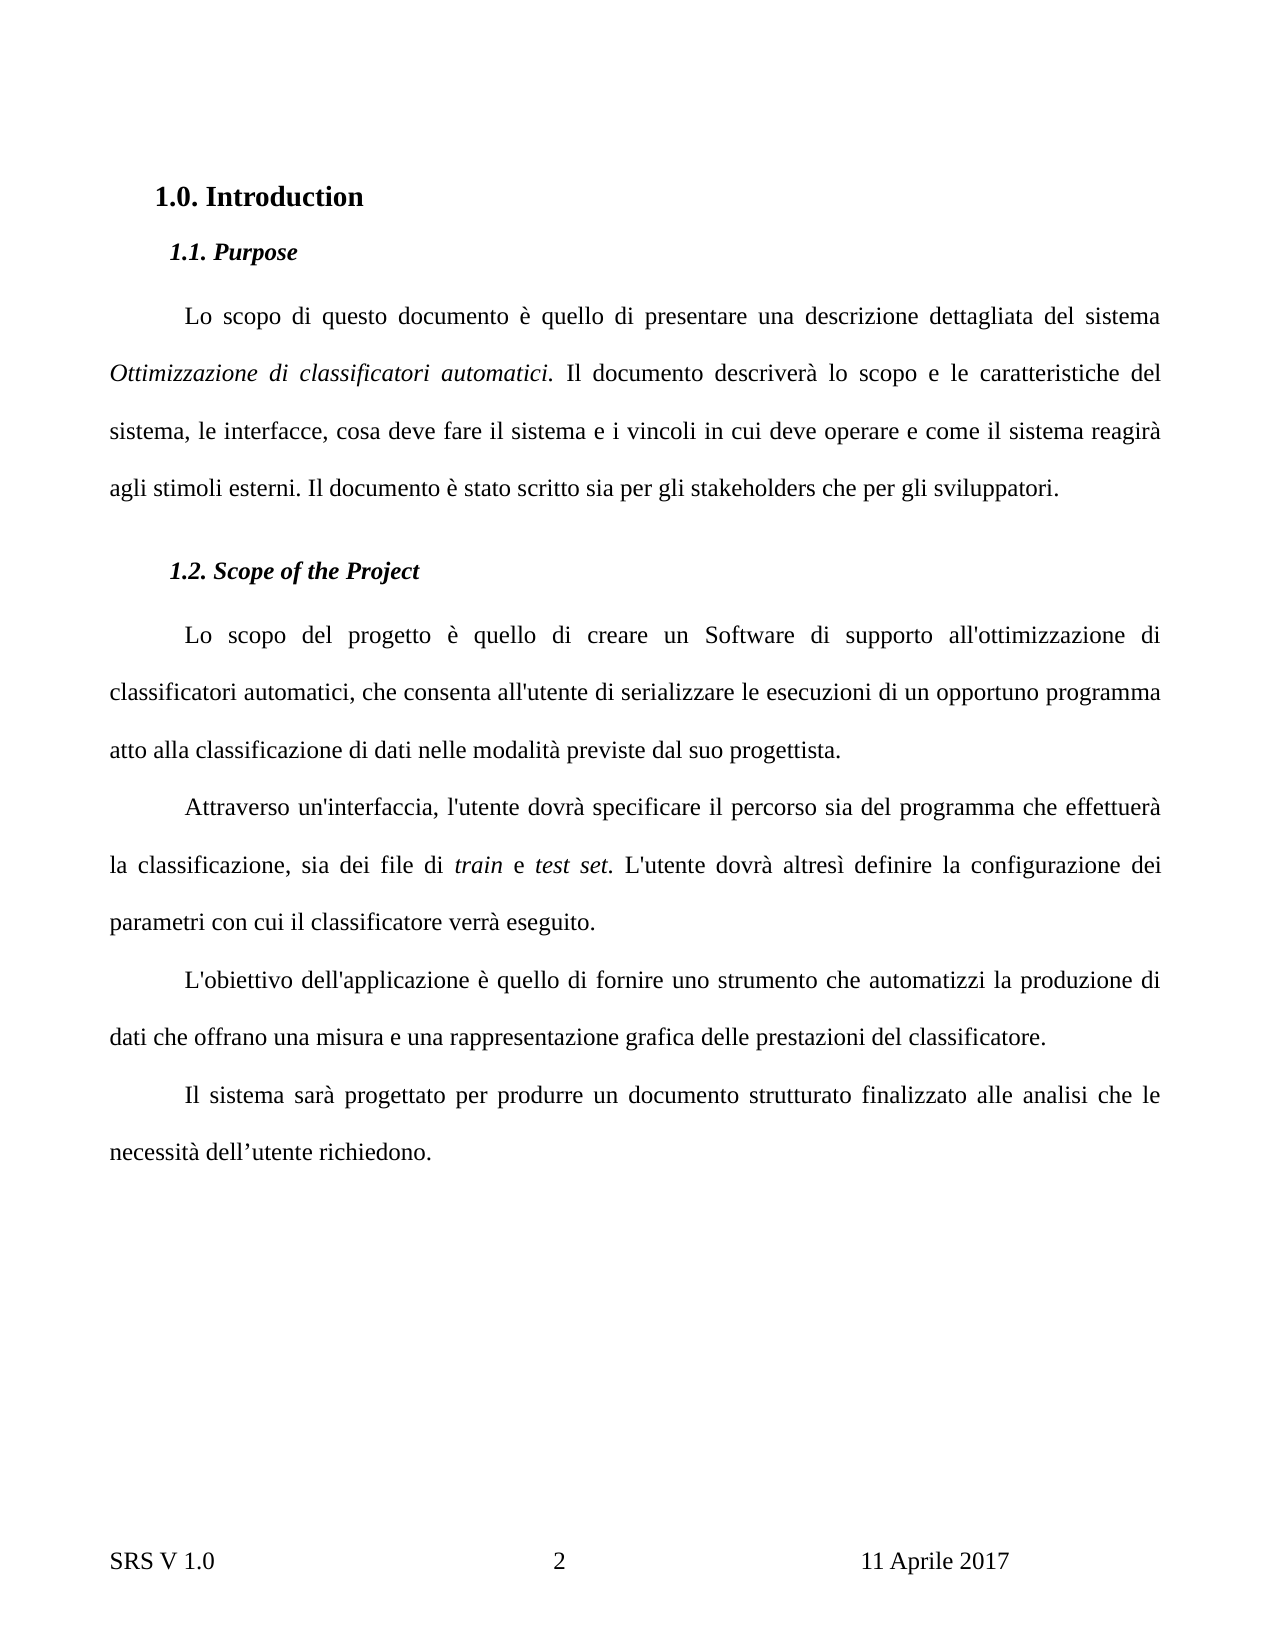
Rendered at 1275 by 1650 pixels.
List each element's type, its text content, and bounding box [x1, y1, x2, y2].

subtitle 1.2. Scope of the Project [109, 556, 1162, 585]
text Lo scopo di questo documento è quello di presentare una descrizione dettagliata del sistema Ottimizzazione di classificatori automatici. Il documento descriverà lo scopo e le caratteristiche del sistema, le interfacce, cosa deve fare il sistema e i vincoli in cui deve operare e come il sistema reagirà agli stimoli esterni. Il documento è stato scritto sia per gli stakeholders che per gli sviluppatori. [109, 301, 1162, 502]
text Lo scopo del progetto è quello di creare un Software di supporto all'ottimizzazione di classificatori automatici, che consenta all'utente di serializzare le esecuzioni di un opportuno programma atto alla classificazione di dati nelle modalità previste dal suo progettista. [109, 620, 1162, 763]
text L'obiettivo dell'applicazione è quello di fornire uno strumento che automatizzi la produzione di dati che offrano una misura e una rappresentazione grafica delle prestazioni del classificatore. [109, 965, 1162, 1051]
subtitle 1.1. Purpose [109, 237, 1162, 266]
text Il sistema sarà progettato per produrre un documento strutturato finalizzato alle analisi che le necessità dell’utente richiedono. [109, 1080, 1162, 1166]
text Attraverso un'interfaccia, l'utente dovrà specificare il percorso sia del programma che effettuerà la classificazione, sia dei file di train e test set. L'utente dovrà altresì definire la configurazione dei parametri con cui il classificatore verrà eseguito. [109, 792, 1162, 936]
subtitle 1.0. Introduction [109, 179, 1162, 212]
